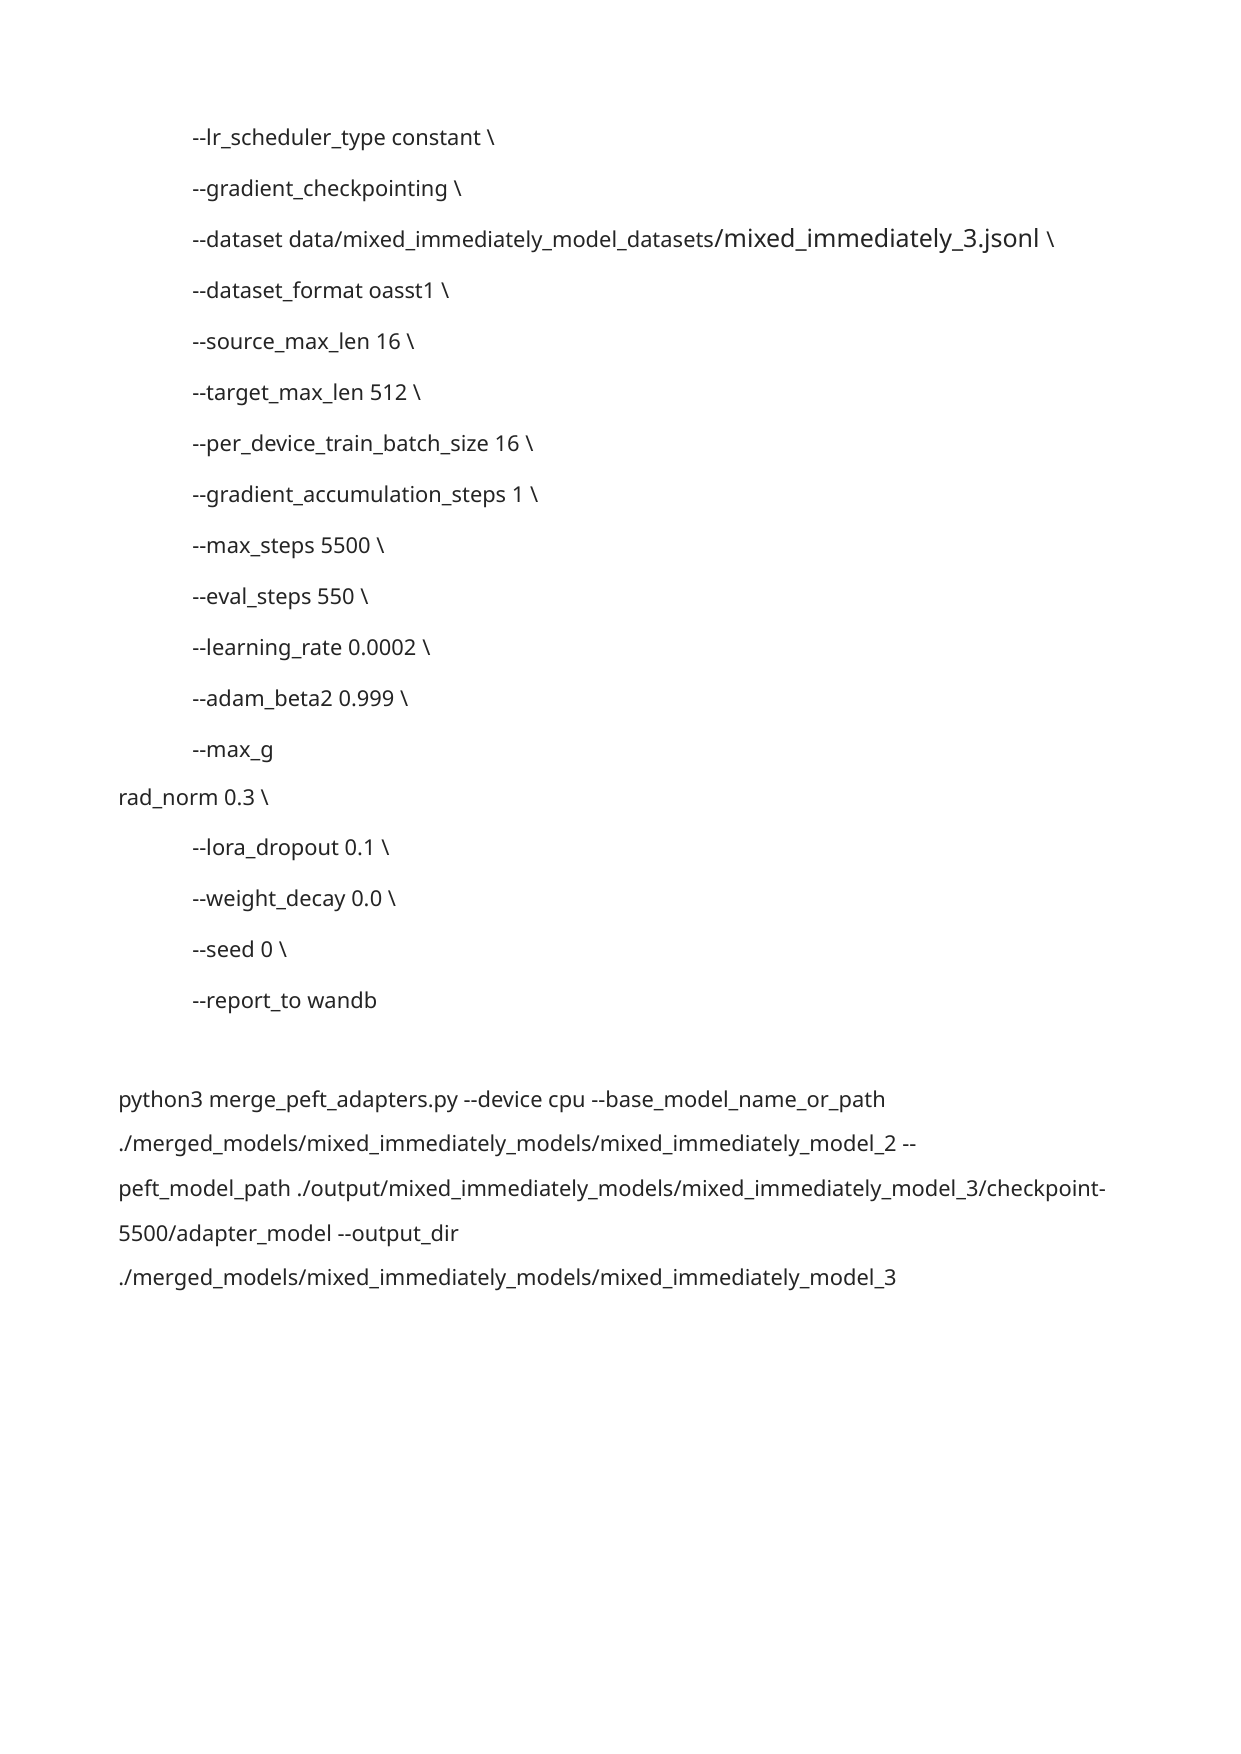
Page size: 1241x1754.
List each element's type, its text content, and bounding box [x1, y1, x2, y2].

text python3 merge_peft_adapters.py --device cpu --base_model_name_or_path ./merged_models/mixed_immediately_models/mixed_immediately_model_2 --peft_model_path ./output/mixed_immediately_models/mixed_immediately_model_3/checkpoint-5500/adapter_model --output_dir ./merged_models/mixed_immediately_models/mixed_immediately_model_3 [118, 1084, 1122, 1292]
text rad_norm 0.3 \ --lora_dropout 0.1 \ --weight_decay 0.0 \ --seed 0 \ --report_to wandb [118, 782, 1122, 1016]
text --lr_scheduler_type constant \ --gradient_checkpointing \ --dataset data/mixed_immediately_model_datasets/mixed_immediately_3.jsonl \ --dataset_format oasst1 \ --source_max_len 16 \ --target_max_len 512 \ --per_device_train_batch_size 16 \ --gradient_accumulation_steps 1 \ --max_steps 5500 \ --eval_steps 550 \ --learning_rate 0.0002 \ --adam_beta2 0.999 \ --max_g [118, 118, 1122, 765]
